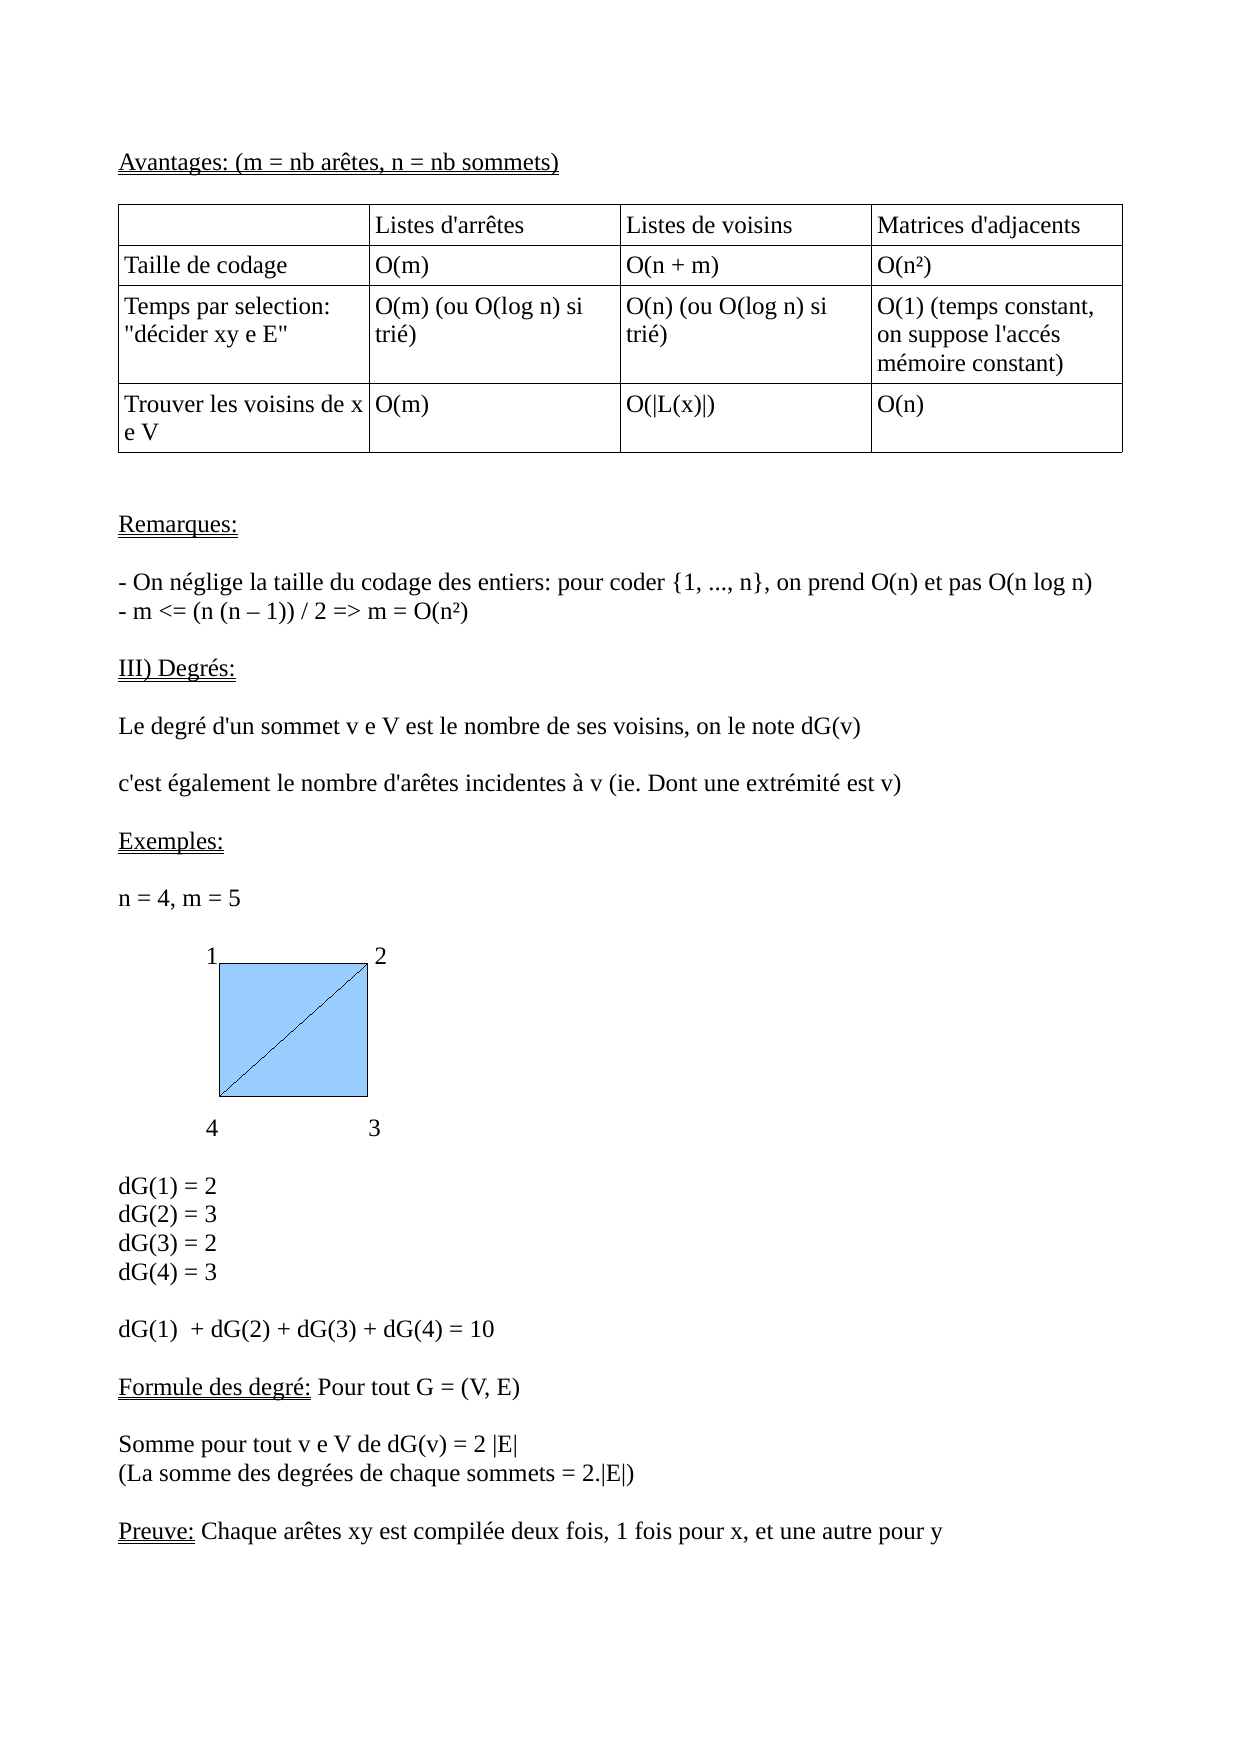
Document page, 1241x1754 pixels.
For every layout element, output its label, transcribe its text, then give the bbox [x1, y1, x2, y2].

text dG(1) = 2 [118, 1171, 1122, 1199]
table_cell O(m) [370, 384, 620, 452]
text Le degré d'un sommet v e V est le nombre de ses voisins, on le note dG(v) [118, 711, 1122, 739]
text III) Degrés: [118, 653, 1122, 682]
table_cell O(n) [872, 384, 1122, 452]
table_cell Trouver les voisins de x e V [119, 384, 369, 452]
text Preuve: Chaque arêtes xy est compilée deux fois, 1 fois pour x, et une autre pour y [118, 1516, 1122, 1544]
text Formule des degré: Pour tout G = (V, E) [118, 1372, 1122, 1401]
table_cell Temps par selection: "décider xy e E" [119, 286, 369, 383]
table_header Listes de voisins [621, 205, 871, 245]
text - m <= (n (n – 1)) / 2 => m = O(n²) [118, 596, 1122, 624]
table_header Listes d'arrêtes [370, 205, 620, 245]
table_cell O(1) (temps constant, on suppose l'accés mémoire constant) [872, 286, 1122, 383]
text n = 4, m = 5 [118, 883, 1122, 912]
text 1 2 [118, 941, 1122, 969]
text (La somme des degrées de chaque sommets = 2.|E|) [118, 1458, 1122, 1487]
table_cell O(n + m) [621, 246, 871, 285]
table_header Matrices d'adjacents [872, 205, 1122, 245]
text dG(4) = 3 [118, 1257, 1122, 1286]
table_cell O(n²) [872, 246, 1122, 285]
text Avantages: (m = nb arêtes, n = nb sommets) [118, 147, 1122, 176]
table_cell O(n) (ou O(log n) si trié) [621, 286, 871, 383]
text - On néglige la taille du codage des entiers: pour coder {1, ..., n}, on prend O(n) et pas O(n log n) [118, 567, 1122, 596]
table_cell Taille de codage [119, 246, 369, 285]
text dG(2) = 3 [118, 1199, 1122, 1228]
text dG(1) + dG(2) + dG(3) + dG(4) = 10 [118, 1314, 1122, 1343]
table_cell O(m) (ou O(log n) si trié) [370, 286, 620, 383]
table_header [119, 205, 369, 245]
table_cell O(|L(x)|) [621, 384, 871, 452]
text 4 3 [118, 1113, 1122, 1142]
text Somme pour tout v e V de dG(v) = 2 |E| [118, 1429, 1122, 1458]
text Exemples: [118, 826, 1122, 854]
text Remarques: [118, 509, 1122, 538]
text c'est également le nombre d'arêtes incidentes à v (ie. Dont une extrémité est v) [118, 768, 1122, 797]
table_cell O(m) [370, 246, 620, 285]
text dG(3) = 2 [118, 1228, 1122, 1257]
